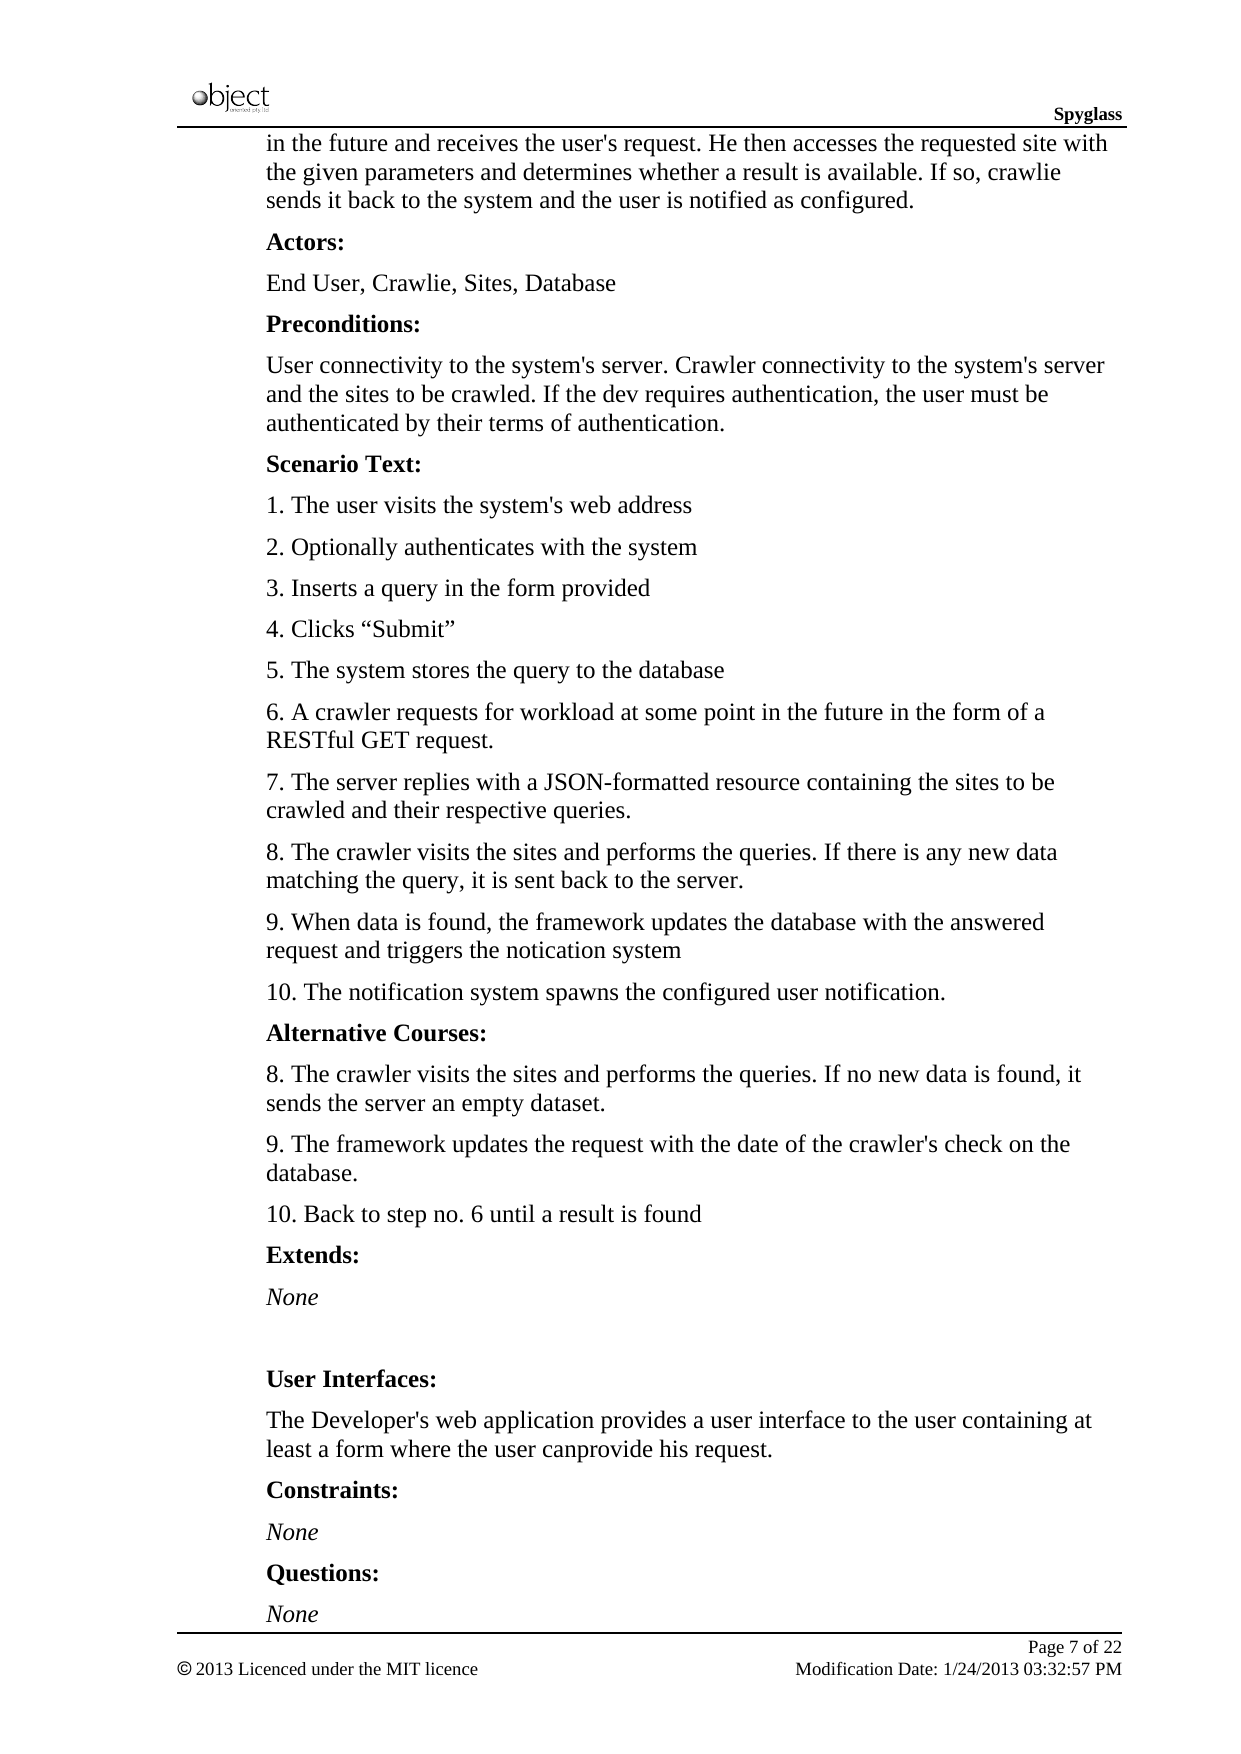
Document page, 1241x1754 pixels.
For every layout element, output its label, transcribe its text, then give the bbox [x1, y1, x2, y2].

text 3. Inserts a query in the form provided [266, 573, 1122, 602]
text None [266, 1517, 1122, 1545]
text 4. Clicks “Submit” [266, 614, 1122, 643]
text Questions: [266, 1558, 1122, 1587]
text 2. Optionally authenticates with the system [266, 532, 1122, 560]
text 6. A crawler requests for workload at some point in the future in the form of a RESTful GET request. [266, 697, 1122, 754]
text 1. The user visits the system's web address [266, 490, 1122, 519]
text 8. The crawler visits the sites and performs the queries. If there is any new data matching the query, it is sent back to the server. [266, 837, 1122, 894]
text 10. Back to step no. 6 until a result is found [266, 1199, 1122, 1228]
text Extends: [266, 1240, 1122, 1269]
text 7. The server replies with a JSON-formatted resource containing the sites to be crawled and their respective queries. [266, 767, 1122, 824]
text None [266, 1282, 1122, 1310]
text Constraints: [266, 1475, 1122, 1504]
text None [266, 1599, 1122, 1628]
text in the future and receives the user's request. He then accesses the requested site with the given parameters and determines whether a result is available. If so, crawlie sends it back to the system and the user is notified as configured. [266, 128, 1122, 214]
text Actors: [266, 227, 1122, 255]
text The Developer's web application provides a user interface to the user containing at least a form where the user canprovide his request. [266, 1405, 1122, 1463]
text End User, Crawlie, Sites, Database [266, 268, 1122, 297]
text Scenario Text: [266, 449, 1122, 478]
text 5. The system stores the query to the database [266, 655, 1122, 684]
text 9. When data is found, the framework updates the database with the answered request and triggers the notication system [266, 907, 1122, 964]
text User connectivity to the system's server. Crawler connectivity to the system's server and the sites to be crawled. If the dev requires authentication, the user must be authenticated by their terms of authentication. [266, 350, 1122, 437]
text 9. The framework updates the request with the date of the crawler's check on the database. [266, 1129, 1122, 1187]
text User Interfaces: [266, 1364, 1122, 1393]
text 8. The crawler visits the sites and performs the queries. If no new data is found, it sends the server an empty dataset. [266, 1059, 1122, 1117]
text 10. The notification system spawns the configured user notification. [266, 977, 1122, 1005]
text Alternative Courses: [266, 1018, 1122, 1047]
text Preconditions: [266, 309, 1122, 338]
